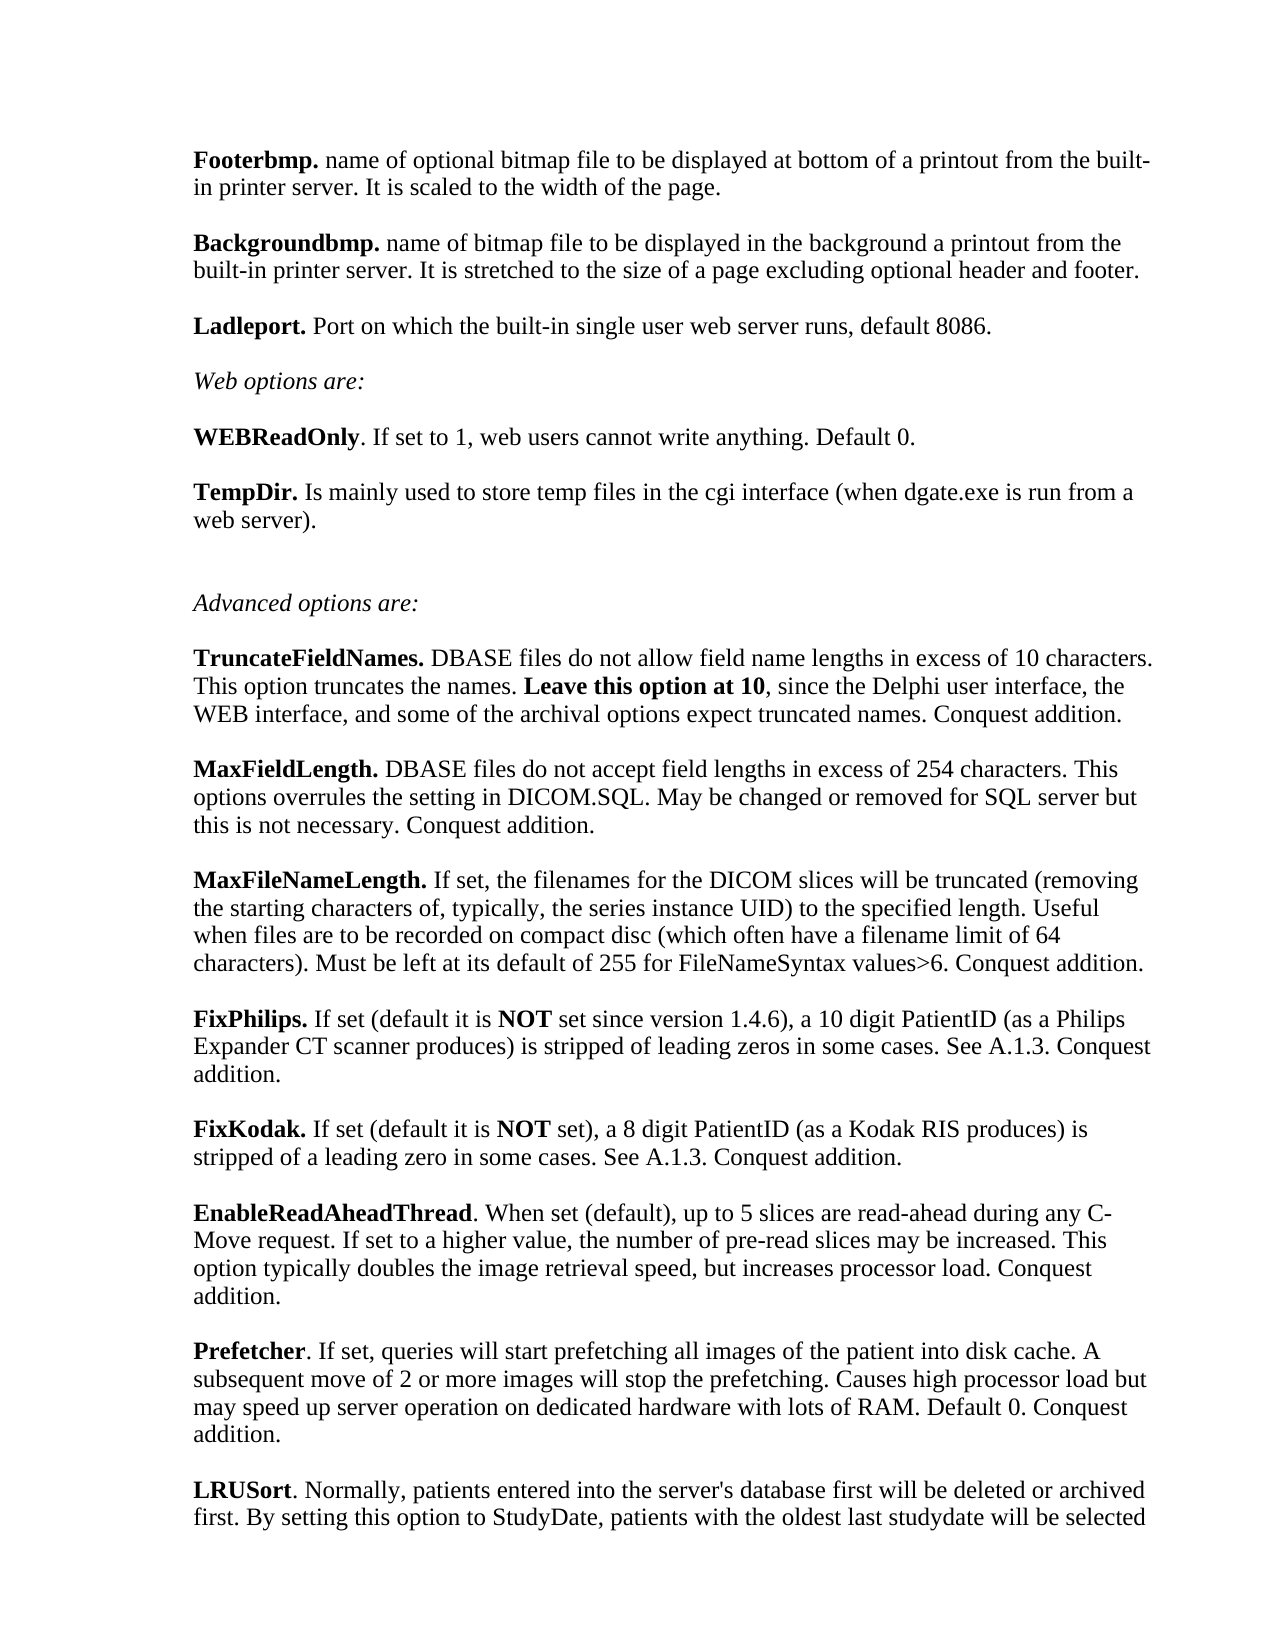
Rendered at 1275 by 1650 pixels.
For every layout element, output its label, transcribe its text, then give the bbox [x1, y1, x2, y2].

text TempDir. Is mainly used to store temp files in the cgi interface (when dgate.exe is run from a web server). [193, 478, 1157, 534]
text TruncateFieldNames. DBASE files do not allow field name lengths in excess of 10 characters. This option truncates the names. Leave this option at 10, since the Delphi user interface, the WEB interface, and some of the archival options expect truncated names. Conquest addition. [193, 644, 1157, 728]
text Footerbmp. name of optional bitmap file to be displayed at bottom of a printout from the built-in printer server. It is scaled to the width of the page. [193, 146, 1157, 201]
text FixPhilips. If set (default it is NOT set since version 1.4.6), a 10 digit PatientID (as a Philips Expander CT scanner produces) is stripped of leading zeros in some cases. See A.1.3. Conquest addition. [193, 1005, 1157, 1088]
text Ladleport. Port on which the built-in single user web server runs, default 8086. [193, 312, 1157, 340]
text Backgroundbmp. name of bitmap file to be displayed in the background a printout from the built-in printer server. It is stretched to the size of a page excluding optional header and footer. [193, 229, 1157, 284]
text WEBReadOnly. If set to 1, web users cannot write anything. Default 0. [193, 423, 1157, 451]
text MaxFileNameLength. If set, the filenames for the DICOM slices will be truncated (removing the starting characters of, typically, the series instance UID) to the specified length. Useful when files are to be recorded on compact disc (which often have a filename limit of 64 characters). Must be left at its default of 255 for FileNameSyntax values>6. Conquest addition. [193, 866, 1157, 977]
text Web options are: [193, 367, 1157, 395]
text Advanced options are: [193, 589, 1157, 617]
text FixKodak. If set (default it is NOT set), a 8 digit PatientID (as a Kodak RIS produces) is stripped of a leading zero in some cases. See A.1.3. Conquest addition. [193, 1116, 1157, 1171]
text Prefetcher. If set, queries will start prefetching all images of the patient into disk cache. A subsequent move of 2 or more images will stop the prefetching. Causes high processor load but may speed up server operation on dedicated hardware with lots of RAM. Default 0. Conquest addition. [193, 1337, 1157, 1448]
text LRUSort. Normally, patients entered into the server's database first will be deleted or archived first. By setting this option to StudyDate, patients with the oldest last studydate will be selected [193, 1476, 1157, 1531]
text MaxFieldLength. DBASE files do not accept field lengths in excess of 254 characters. This options overrules the setting in DICOM.SQL. May be changed or removed for SQL server but this is not necessary. Conquest addition. [193, 755, 1157, 838]
text EnableReadAheadThread. When set (default), up to 5 slices are read-ahead during any C-Move request. If set to a higher value, the number of pre-read slices may be increased. This option typically doubles the image retrieval speed, but increases processor load. Conquest addition. [193, 1199, 1157, 1309]
